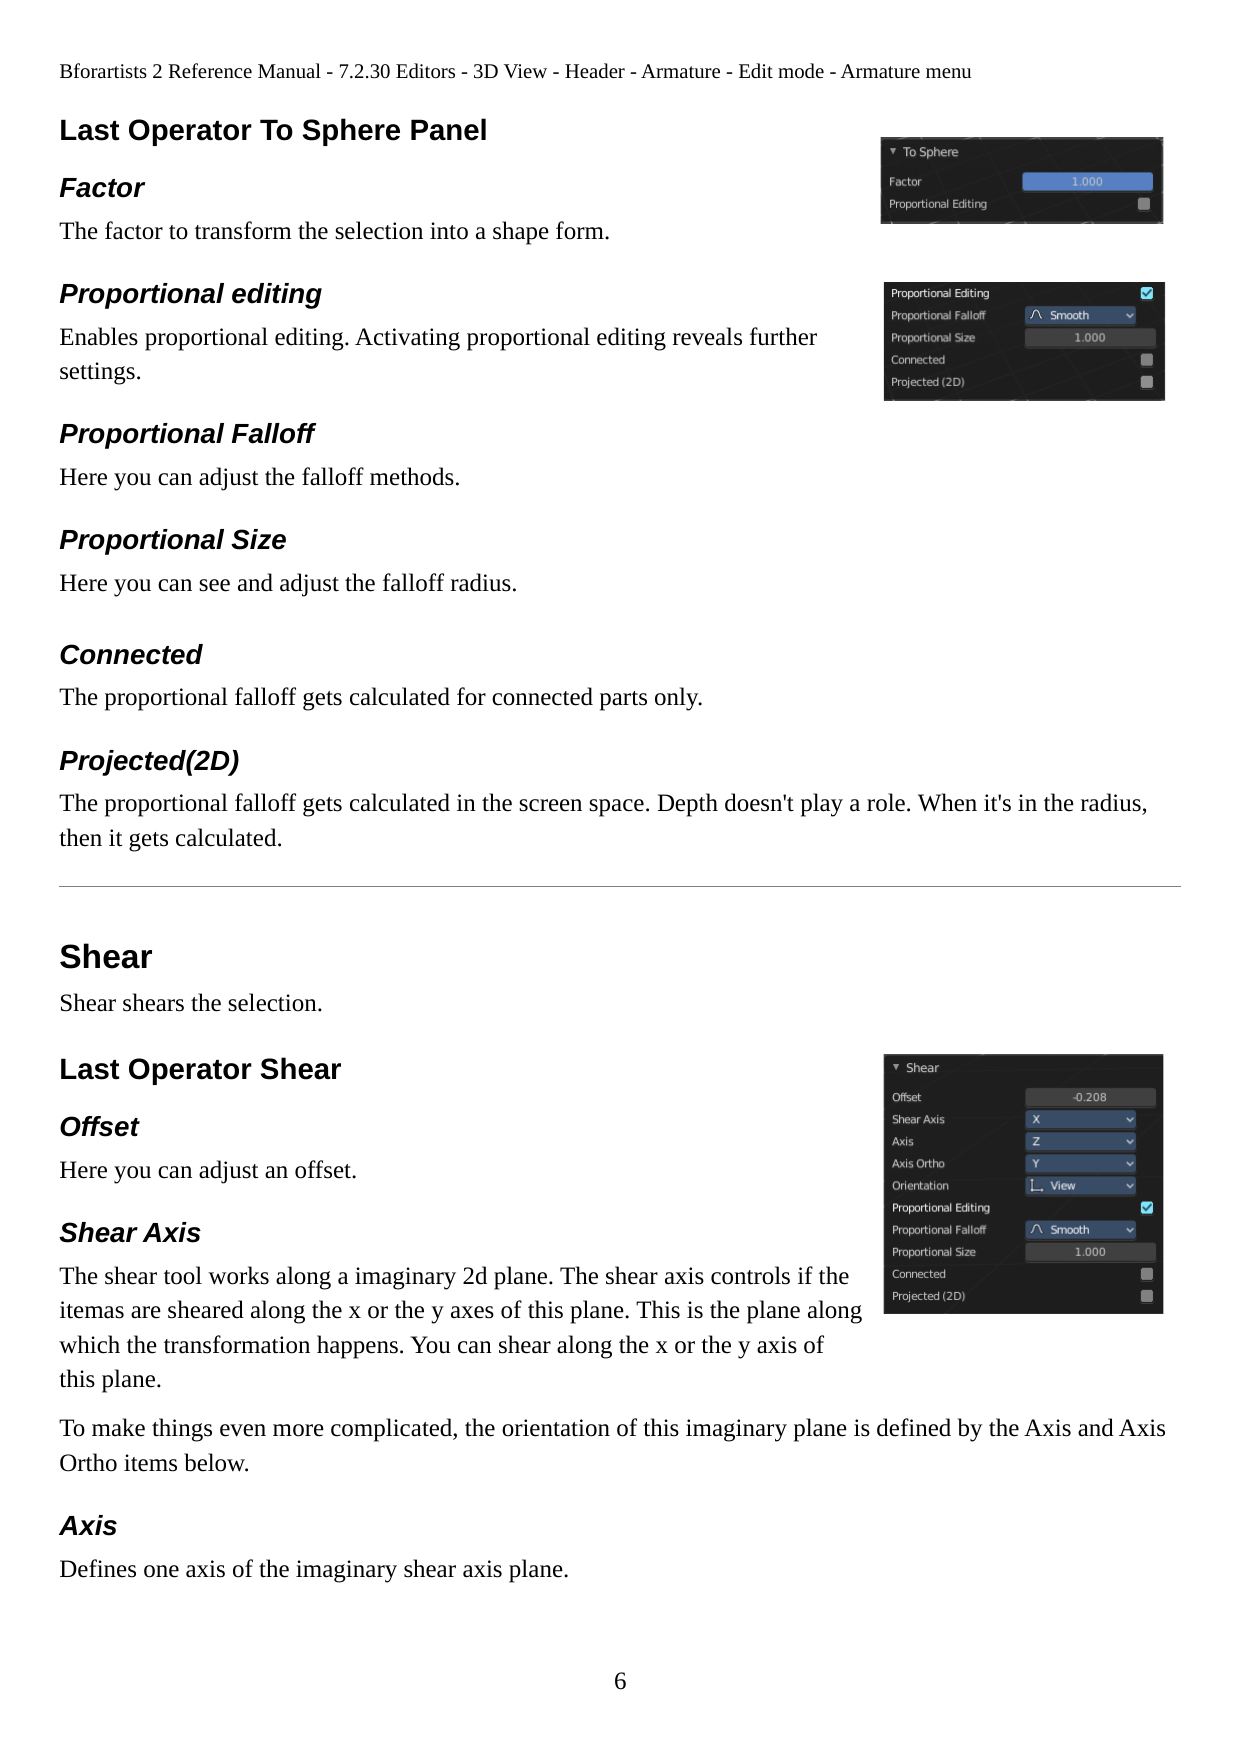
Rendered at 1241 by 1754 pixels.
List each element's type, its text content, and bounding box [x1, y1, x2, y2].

text The proportional falloff gets calculated in the screen space. Depth doesn't play a role. When it's in the radius, then it gets calculated. [59, 788, 1181, 852]
text The shear tool works along a imaginary 2d plane. The shear axis controls if the itemas are sheared along the x or the y axes of this plane. This is the plane along which the transformation happens. You can shear along the x or the y axis of this plane. [59, 1261, 1181, 1393]
subtitle Connected [59, 638, 1181, 670]
text Defines one axis of the imaginary shear axis plane. [59, 1554, 1181, 1582]
subtitle Last Operator Shear [59, 1052, 1181, 1085]
text The factor to transform the selection into a shape form. [59, 216, 1181, 244]
subtitle Shear [59, 937, 1181, 976]
subtitle Shear Axis [59, 1216, 883, 1248]
text Here you can see and adjust the falloff radius. [59, 568, 1181, 597]
text Shear shears the selection. [59, 988, 1181, 1017]
text Enables proportional editing. Activating proportional editing reveals further settings. [59, 322, 883, 385]
text Here you can adjust an offset. [59, 1155, 883, 1183]
subtitle Proportional editing [59, 277, 1181, 309]
subtitle Axis [59, 1509, 1181, 1541]
picture [880, 137, 1164, 224]
subtitle [1164, 171, 1181, 203]
picture [883, 1054, 1164, 1314]
subtitle Last Operator To Sphere Panel [59, 113, 1181, 146]
subtitle Projected(2D) [59, 744, 1181, 776]
text The proportional falloff gets calculated for connected parts only. [59, 682, 1181, 711]
picture [883, 282, 1166, 401]
subtitle [1164, 1110, 1181, 1142]
subtitle Factor [59, 171, 880, 203]
subtitle Proportional Falloff [59, 418, 1181, 449]
subtitle Offset [59, 1110, 883, 1142]
subtitle Proportional Size [59, 524, 1181, 556]
text Here you can adjust the falloff methods. [59, 462, 1181, 491]
text To make things even more complicated, the orientation of this imaginary plane is defined by the Axis and Axis Ortho items below. [59, 1413, 1181, 1476]
subtitle [1164, 1216, 1181, 1248]
